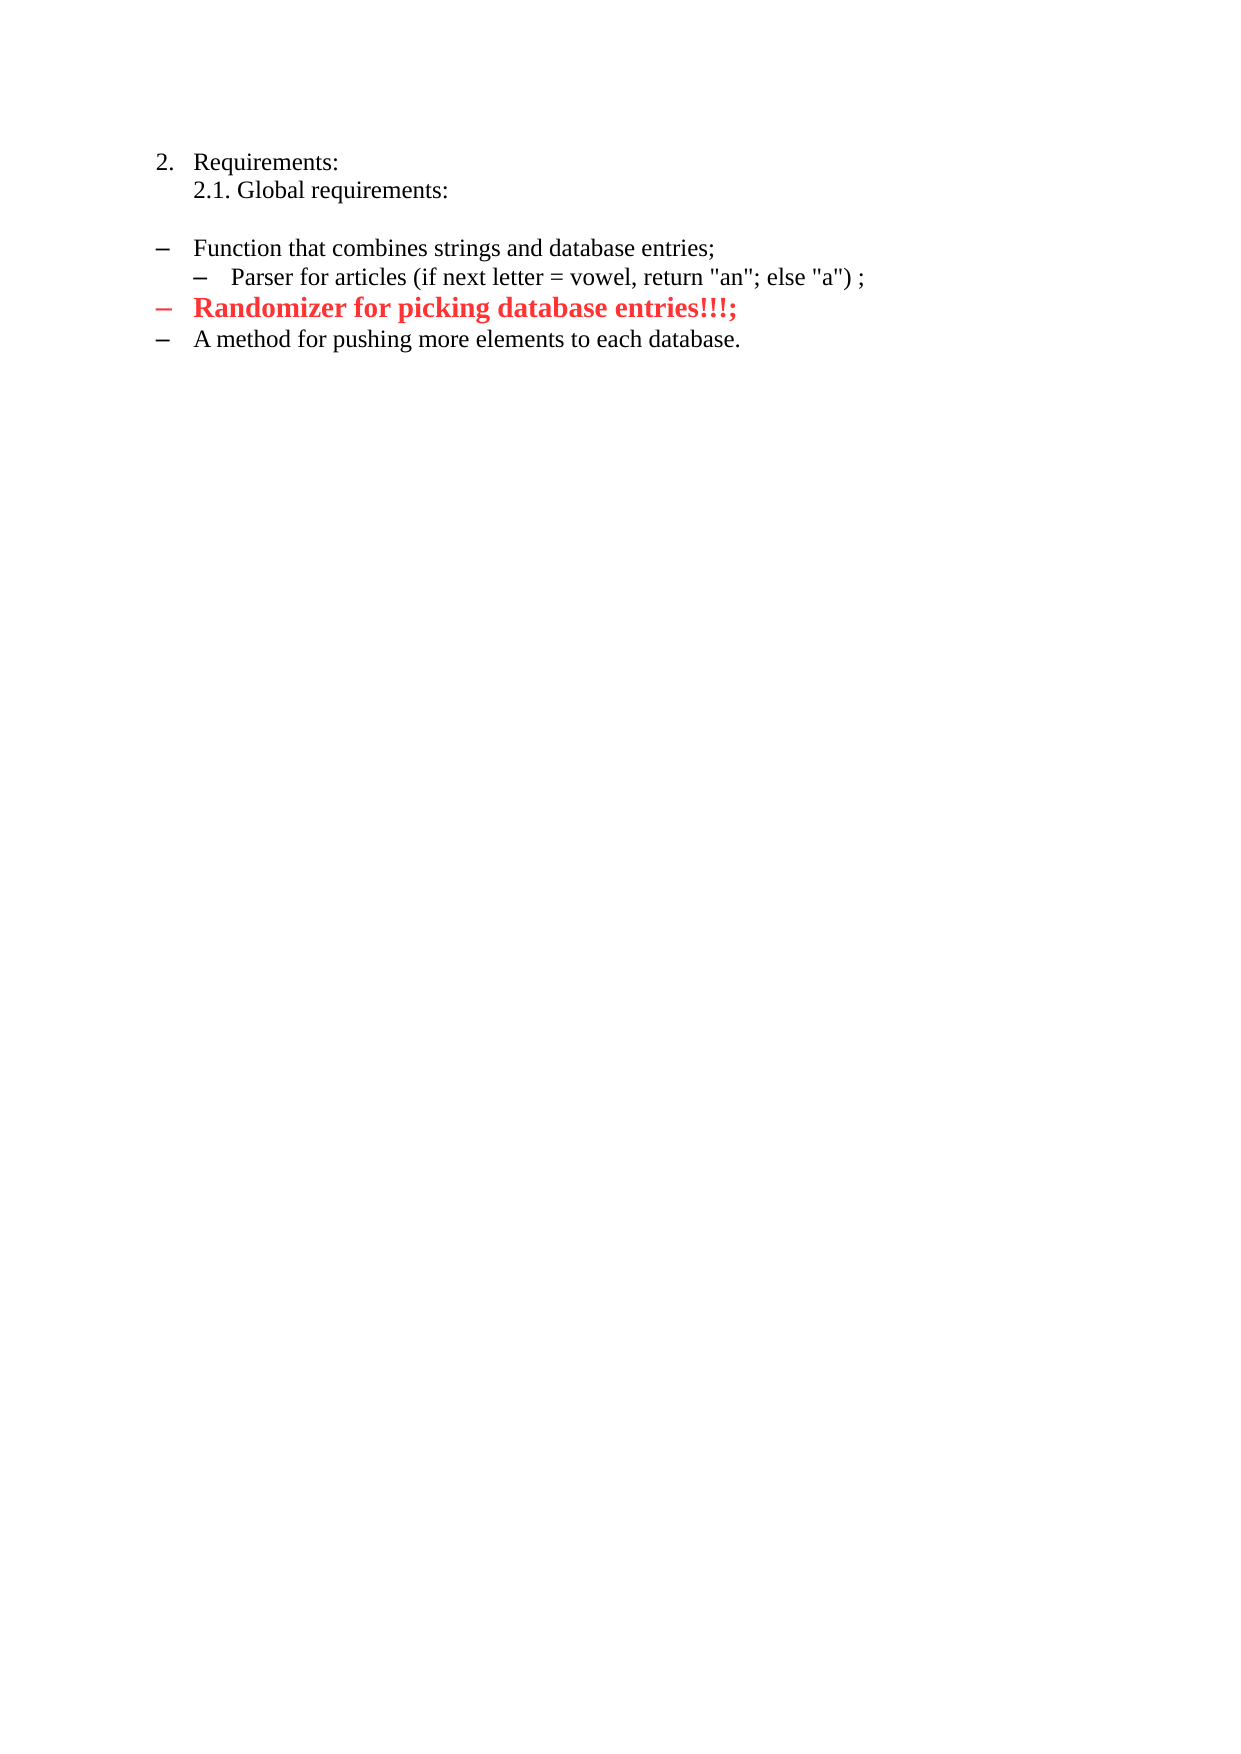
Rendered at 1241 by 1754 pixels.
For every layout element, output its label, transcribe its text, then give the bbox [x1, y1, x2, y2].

list 2.1. Global requirements: [156, 176, 1122, 204]
list A method for pushing more elements to each database. [156, 324, 1122, 353]
list Parser for articles (if next letter = vowel, return "an"; else "a") ; [193, 262, 1122, 291]
list Randomizer for picking database entries!!!; [156, 291, 1122, 324]
list Function that combines strings and database entries; [156, 233, 1122, 262]
list Requirements: [156, 147, 1122, 176]
